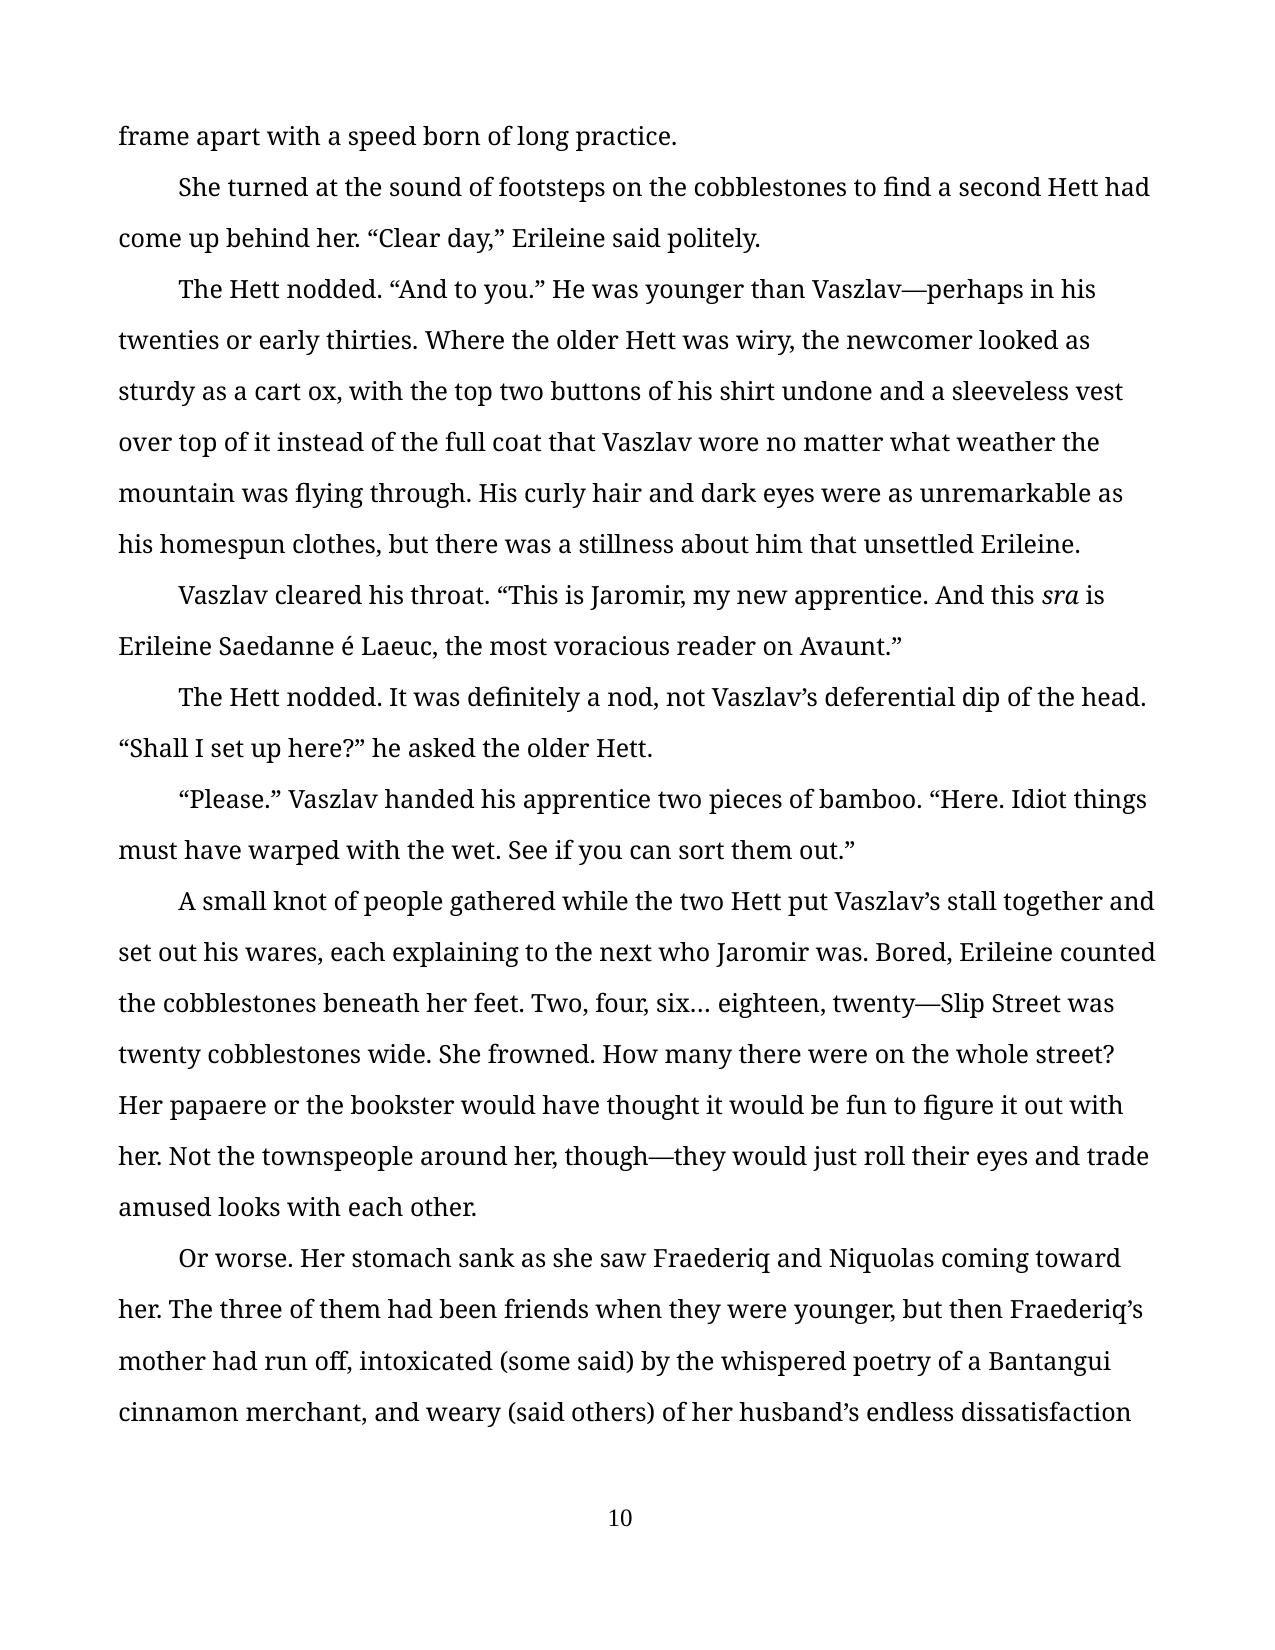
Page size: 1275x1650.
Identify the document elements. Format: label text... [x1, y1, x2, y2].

text A small knot of people gathered while the two Hett put Vaszlav’s stall together and set out his wares, each explaining to the next who Jaromir was. Bored, Erileine counted the cobblestones beneath her feet. Two, four, six… eighteen, twenty—Slip Street was twenty cobblestones wide. She frowned. How many there were on the whole street? Her papaere or the bookster would have thought it would be fun to figure it out with her. Not the townspeople around her, though—they would just roll their eyes and trade amused looks with each other. [118, 884, 1157, 1224]
text The Hett nodded. It was definitely a nod, not Vaszlav’s deferential dip of the head. “Shall I set up here?” he asked the older Hett. [118, 679, 1157, 765]
text Or worse. Her stomach sank as she saw Fraederiq and Niquolas coming toward her. The three of them had been friends when they were younger, but then Fraederiq’s mother had run off, intoxicated (some said) by the whispered poetry of a Bantangui cinnamon merchant, and weary (said others) of her husband’s endless dissatisfaction [118, 1241, 1157, 1428]
text She turned at the sound of footsteps on the cobblestones to find a second Hett had come up behind her. “Clear day,” Erileine said politely. [118, 169, 1157, 254]
text The Hett nodded. “And to you.” He was younger than Vaszlav—perhaps in his twenties or early thirties. Where the older Hett was wiry, the newcomer looked as sturdy as a cart ox, with the top two buttons of his shirt undone and a sleeveless vest over top of it instead of the full coat that Vaszlav wore no matter what weather the mountain was flying through. His curly hair and dark eyes were as unremarkable as his homespun clothes, but there was a stillness about him that unsettled Erileine. [118, 271, 1157, 561]
text frame apart with a speed born of long practice. [118, 118, 1157, 152]
text Vaszlav cleared his throat. “This is Jaromir, my new apprentice. And this sra is Erileine Saedanne é Laeuc, the most voracious reader on Avaunt.” [118, 577, 1157, 663]
text “Please.” Vaszlav handed his apprentice two pieces of bamboo. “Here. Idiot things must have warped with the wet. See if you can sort them out.” [118, 782, 1157, 867]
